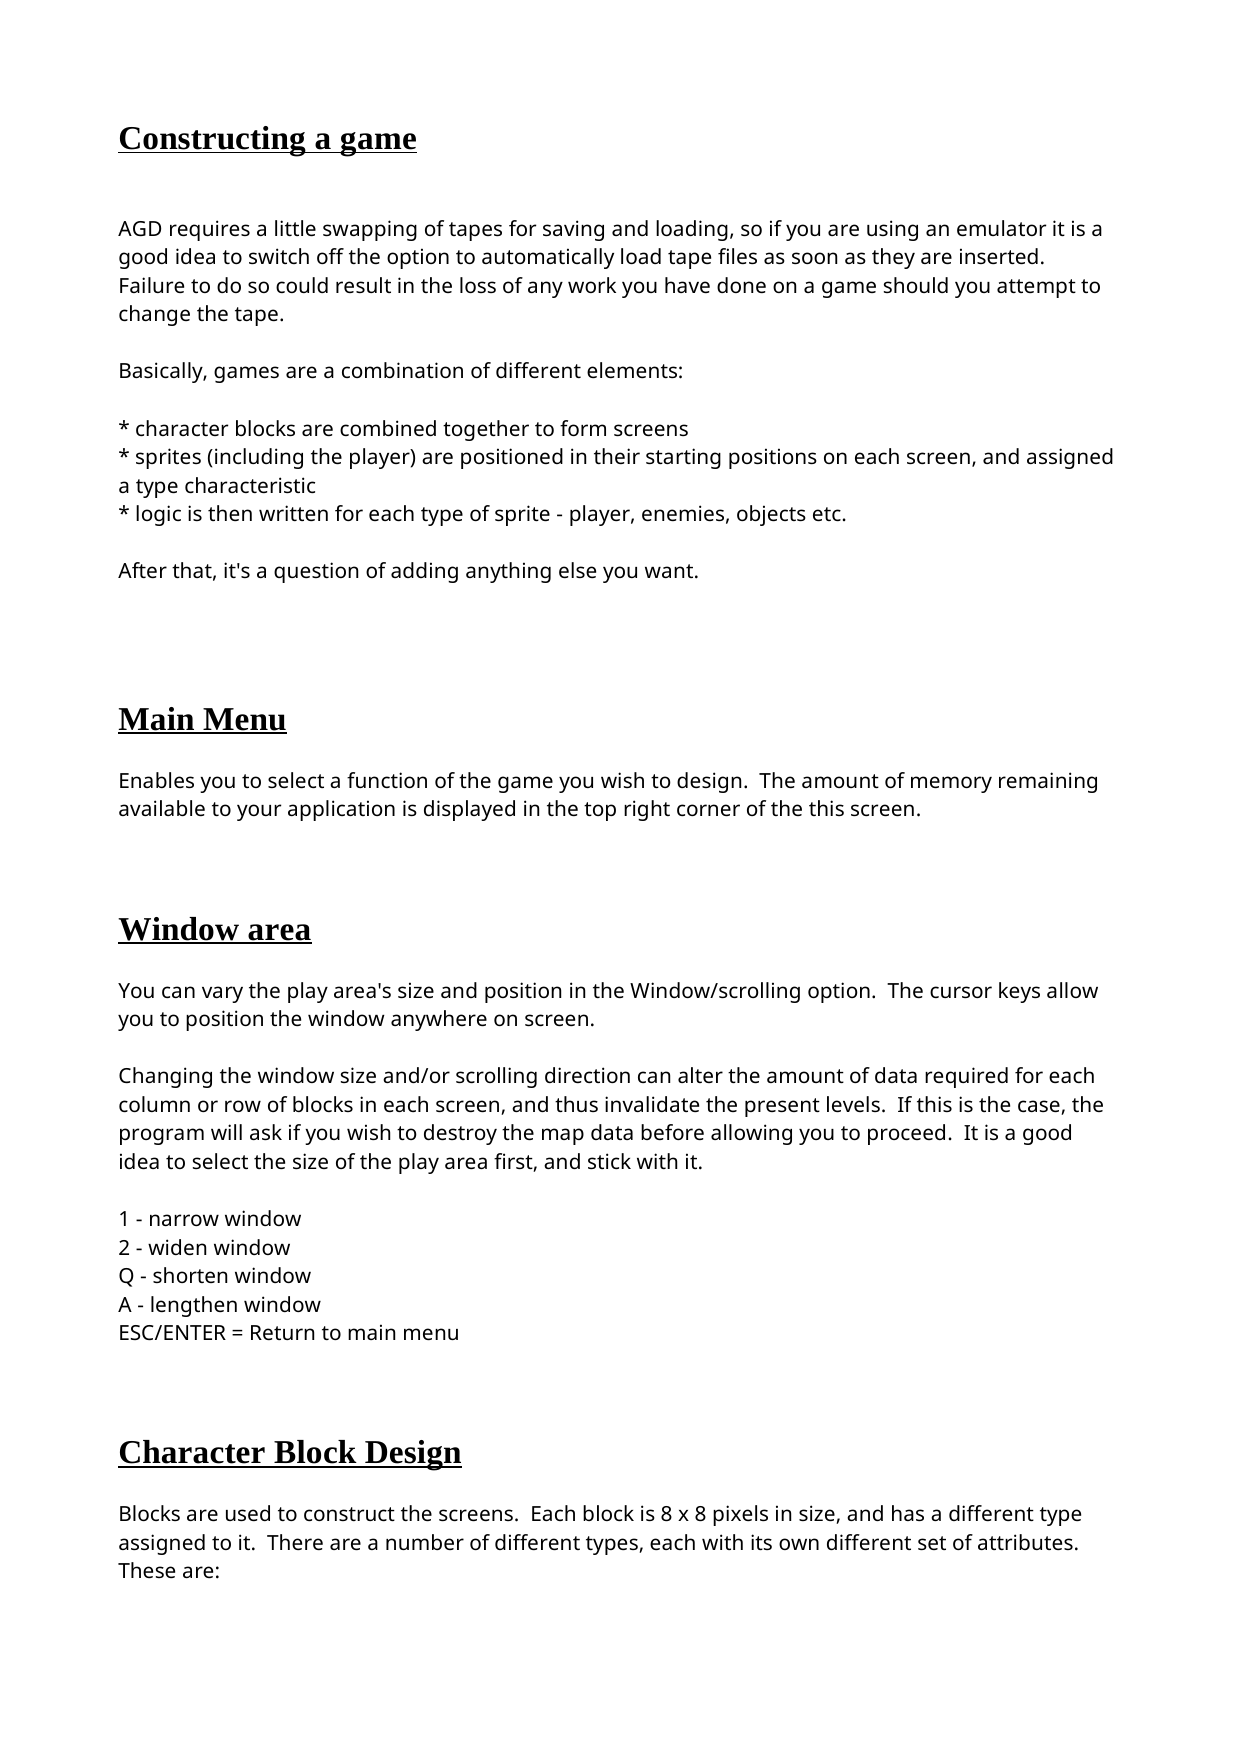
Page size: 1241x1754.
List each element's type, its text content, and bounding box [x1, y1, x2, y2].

text After that, it's a question of adding anything else you want. [118, 556, 1122, 585]
text Window area [118, 908, 1122, 947]
text Main Menu [118, 699, 1122, 737]
text Character Block Design [118, 1432, 1122, 1471]
text ESC/ENTER = Return to main menu [118, 1318, 1122, 1347]
text * logic is then written for each type of sprite - player, enemies, objects etc. [118, 499, 1122, 528]
text A - lengthen window [118, 1289, 1122, 1318]
text Changing the window size and/or scrolling direction can alter the amount of data required for each column or row of blocks in each screen, and thus invalidate the present levels. If this is the case, the program will ask if you wish to destroy the map data before allowing you to proceed. It is a good idea to select the size of the play area first, and stick with it. [118, 1061, 1122, 1175]
text * character blocks are combined together to form screens [118, 413, 1122, 442]
text Basically, games are a combination of different elements: [118, 356, 1122, 385]
text Constructing a game [118, 118, 1122, 157]
text Enables you to select a function of the game you wish to design. The amount of memory remaining available to your application is displayed in the top right corner of the this screen. [118, 766, 1122, 823]
text 1 - narrow window [118, 1204, 1122, 1232]
text Q - shorten window [118, 1261, 1122, 1289]
text You can vary the play area's size and position in the Window/scrolling option. The cursor keys allow you to position the window anywhere on screen. [118, 976, 1122, 1033]
text AGD requires a little swapping of tapes for saving and loading, so if you are using an emulator it is a good idea to switch off the option to automatically load tape files as soon as they are inserted. Failure to do so could result in the loss of any work you have done on a game should you attempt to change the tape. [118, 214, 1122, 328]
text * sprites (including the player) are positioned in their starting positions on each screen, and assigned a type characteristic [118, 442, 1122, 499]
text 2 - widen window [118, 1232, 1122, 1261]
text Blocks are used to construct the screens. Each block is 8 x 8 pixels in size, and has a different type assigned to it. There are a number of different types, each with its own different set of attributes. These are: [118, 1499, 1122, 1585]
